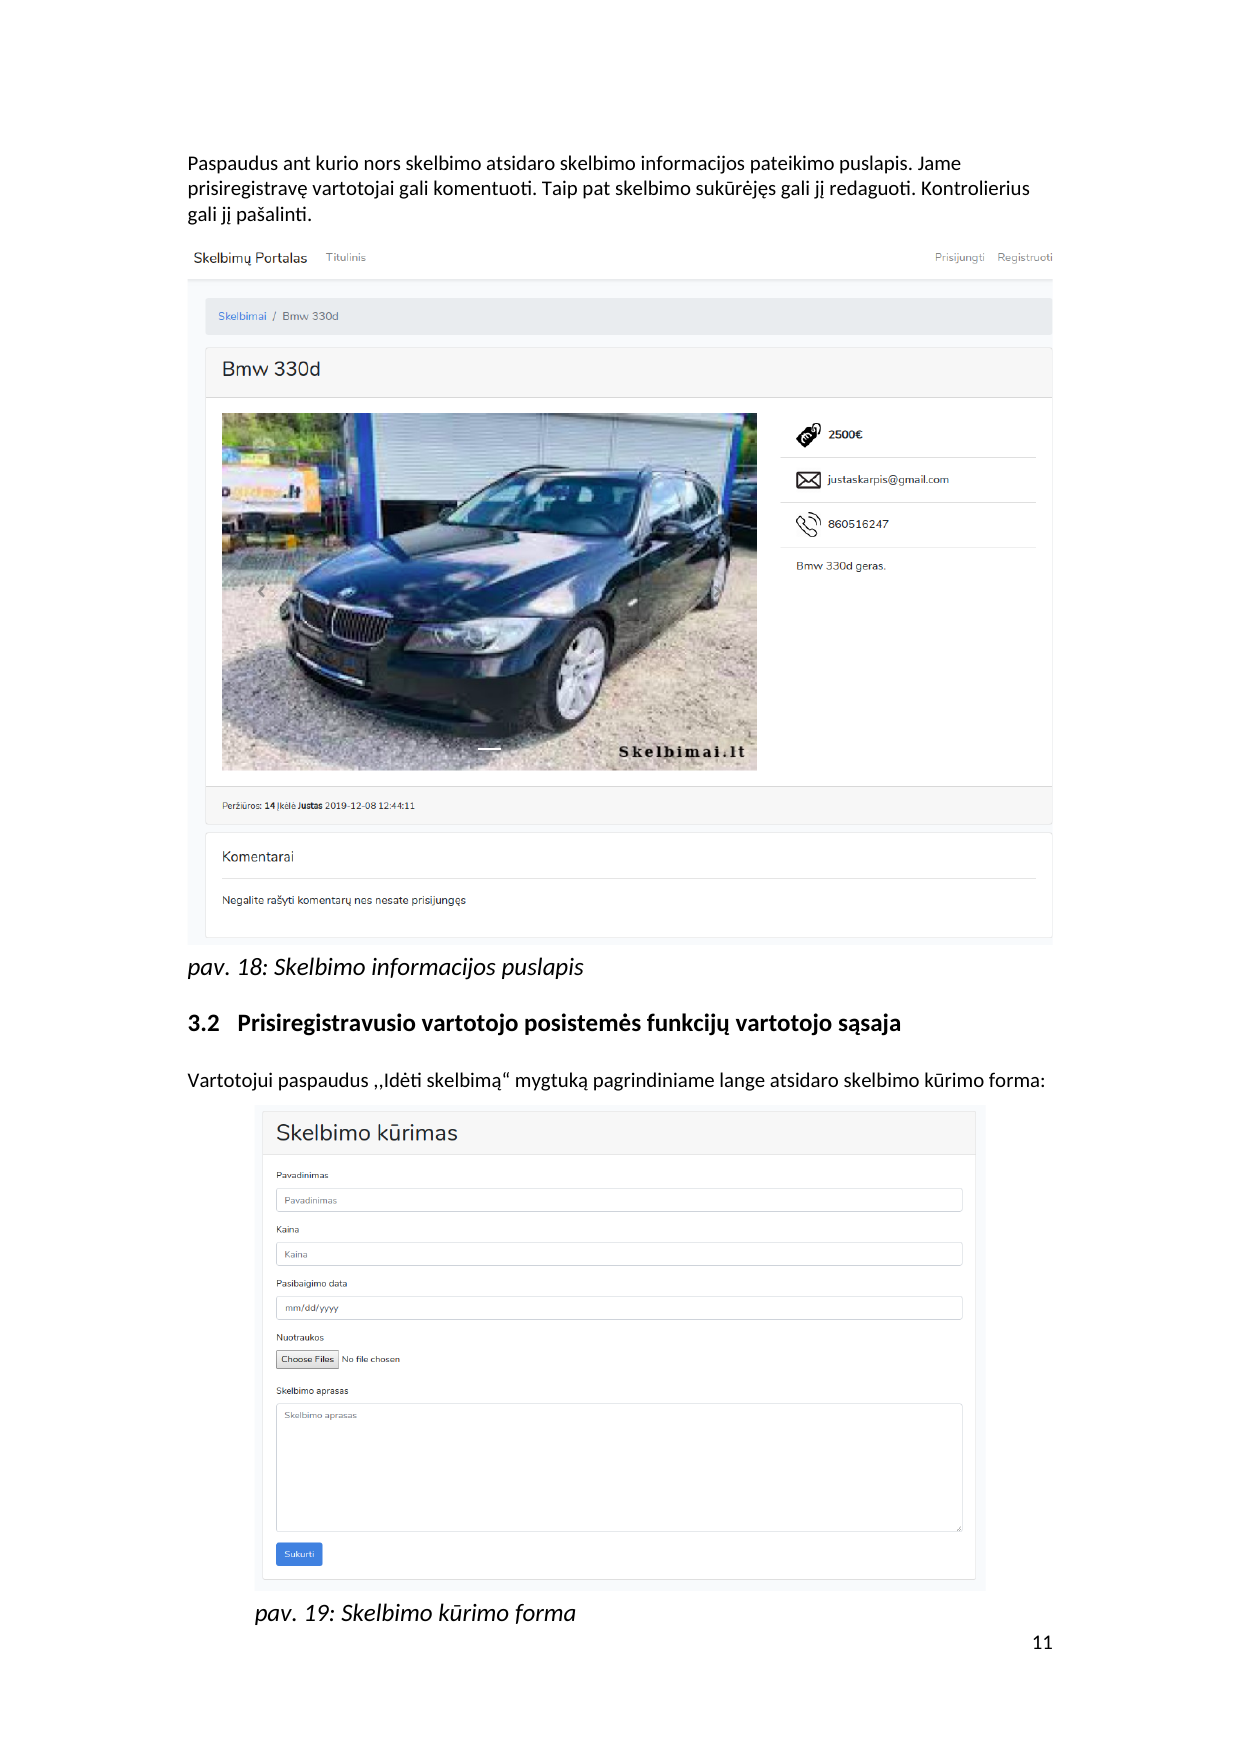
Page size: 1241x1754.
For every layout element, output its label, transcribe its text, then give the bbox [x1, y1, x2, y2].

text Paspaudus ant kurio nors skelbimo atsidaro skelbimo informacijos pateikimo puslapis. Jame prisiregistravę vartotojai gali komentuoti. Taip pat skelbimo sukūrėjęs gali jį redaguoti. Kontrolierius gali jį pašalinti. [187, 150, 1053, 226]
text Vartotojui paspaudus ,,Idėti skelbimą“ mygtuką pagrindiniame lange atsidaro skelbimo kūrimo forma: [187, 1067, 1053, 1092]
picture [187, 238, 1053, 945]
picture [254, 1105, 986, 1591]
text pav. 19: Skelbimo kūrimo forma [254, 1591, 986, 1628]
subtitle Prisiregistravusio vartotojo posistemės funkcijų vartotojo sąsaja [187, 1007, 1053, 1037]
text pav. 18: Skelbimo informacijos puslapis [187, 945, 1053, 982]
